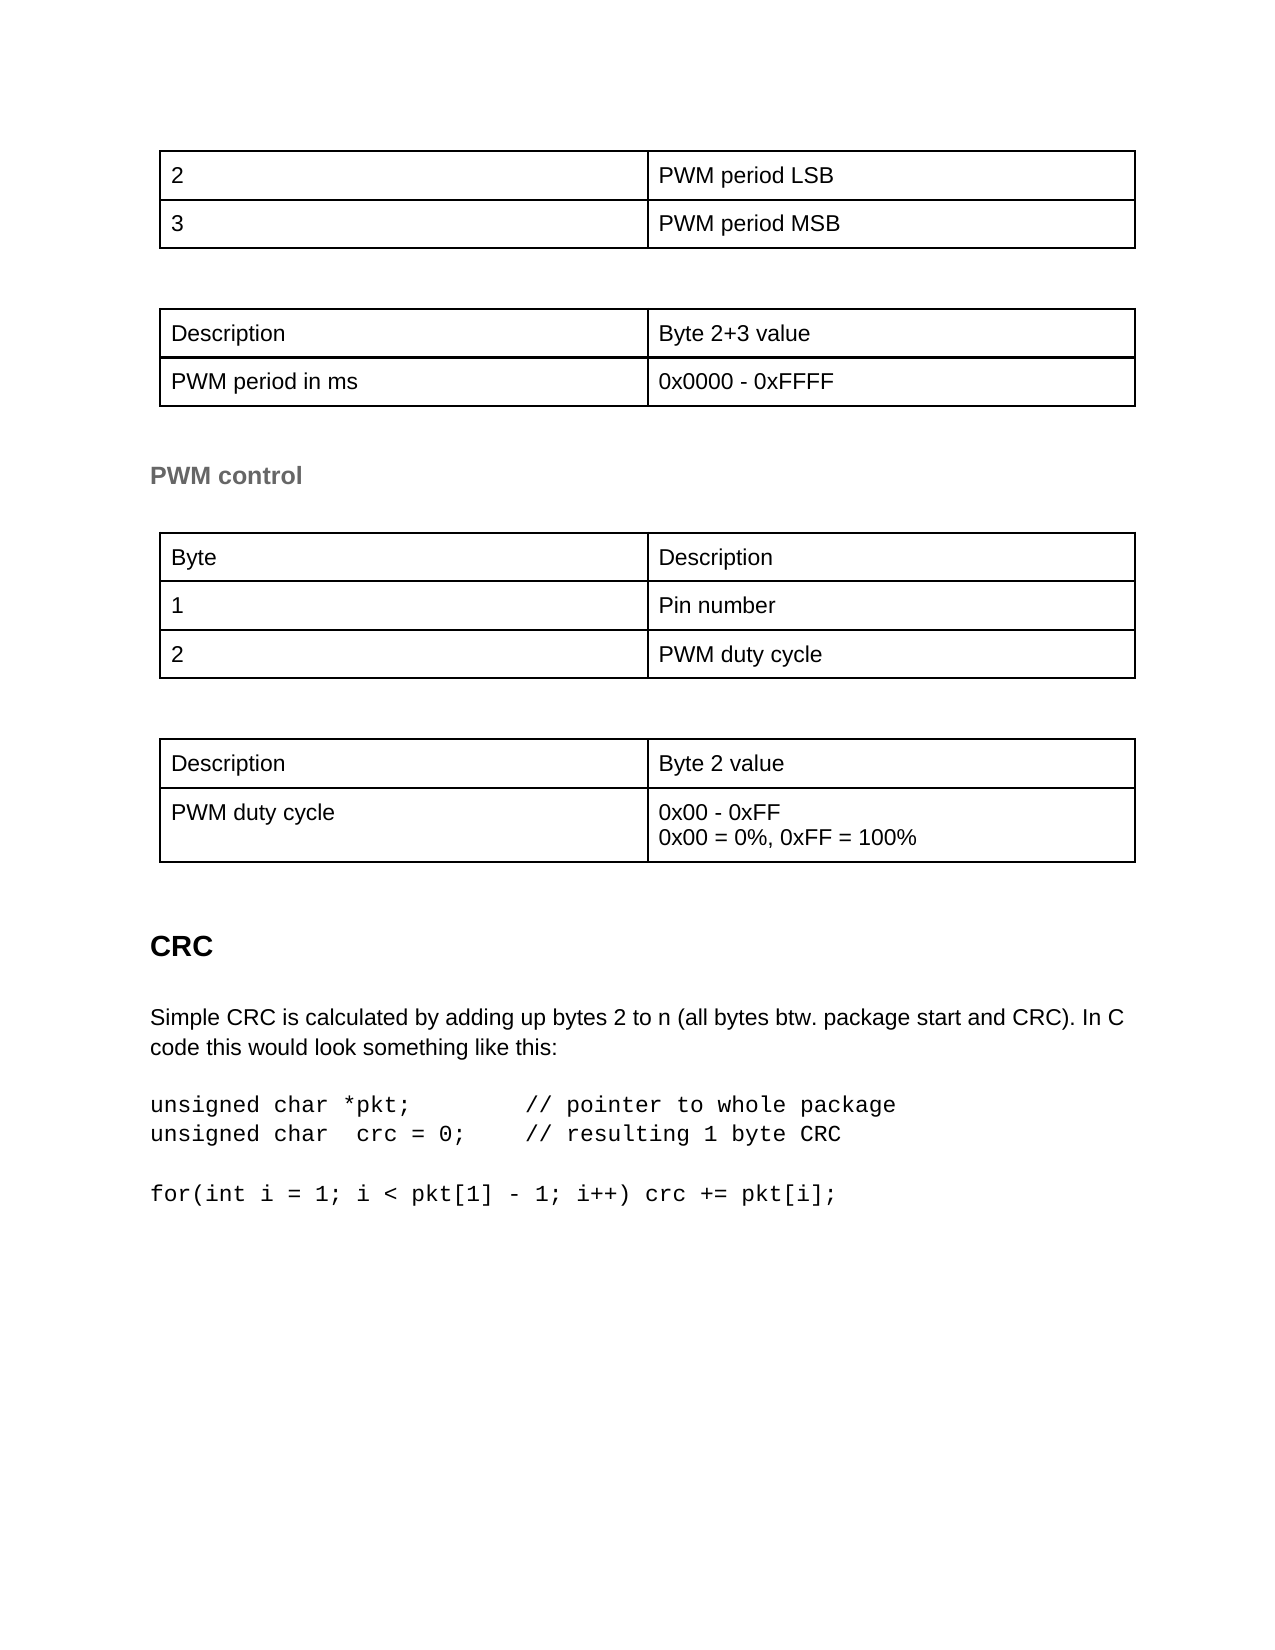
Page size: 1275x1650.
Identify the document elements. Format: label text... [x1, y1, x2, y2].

subtitle CRC [150, 930, 1125, 962]
table_cell PWM duty cycle [649, 631, 1134, 677]
text Simple CRC is calculated by adding up bytes 2 to n (all bytes btw. package start and CRC). In C code this would look something like this: [150, 1005, 1125, 1060]
table_cell Pin number [649, 582, 1134, 629]
table_header Description [161, 310, 647, 356]
table_cell 0x0000 - 0xFFFF [649, 359, 1134, 405]
text unsigned char crc = 0; // resulting 1 byte CRC [150, 1123, 1125, 1149]
table_cell 2 [161, 152, 647, 198]
table_cell PWM duty cycle [161, 789, 647, 861]
text unsigned char *pkt; // pointer to whole package [150, 1093, 1125, 1119]
text for(int i = 1; i < pkt[1] - 1; i++) crc += pkt[i]; [150, 1182, 1125, 1208]
table_header Byte [161, 534, 647, 580]
table_header Byte 2 value [649, 740, 1134, 787]
table_cell 0x00 - 0xFF 0x00 = 0%, 0xFF = 100% [649, 789, 1134, 861]
table_header Description [161, 740, 647, 787]
table_header Description [649, 534, 1134, 580]
table_cell PWM period in ms [161, 359, 647, 405]
table_cell PWM period MSB [649, 201, 1134, 247]
table_cell 1 [161, 582, 647, 629]
table_header Byte 2+3 value [649, 310, 1134, 356]
subtitle PWM control [150, 462, 1125, 490]
table_cell 3 [161, 201, 647, 247]
table_cell PWM period LSB [649, 152, 1134, 198]
table_cell 2 [161, 631, 647, 677]
